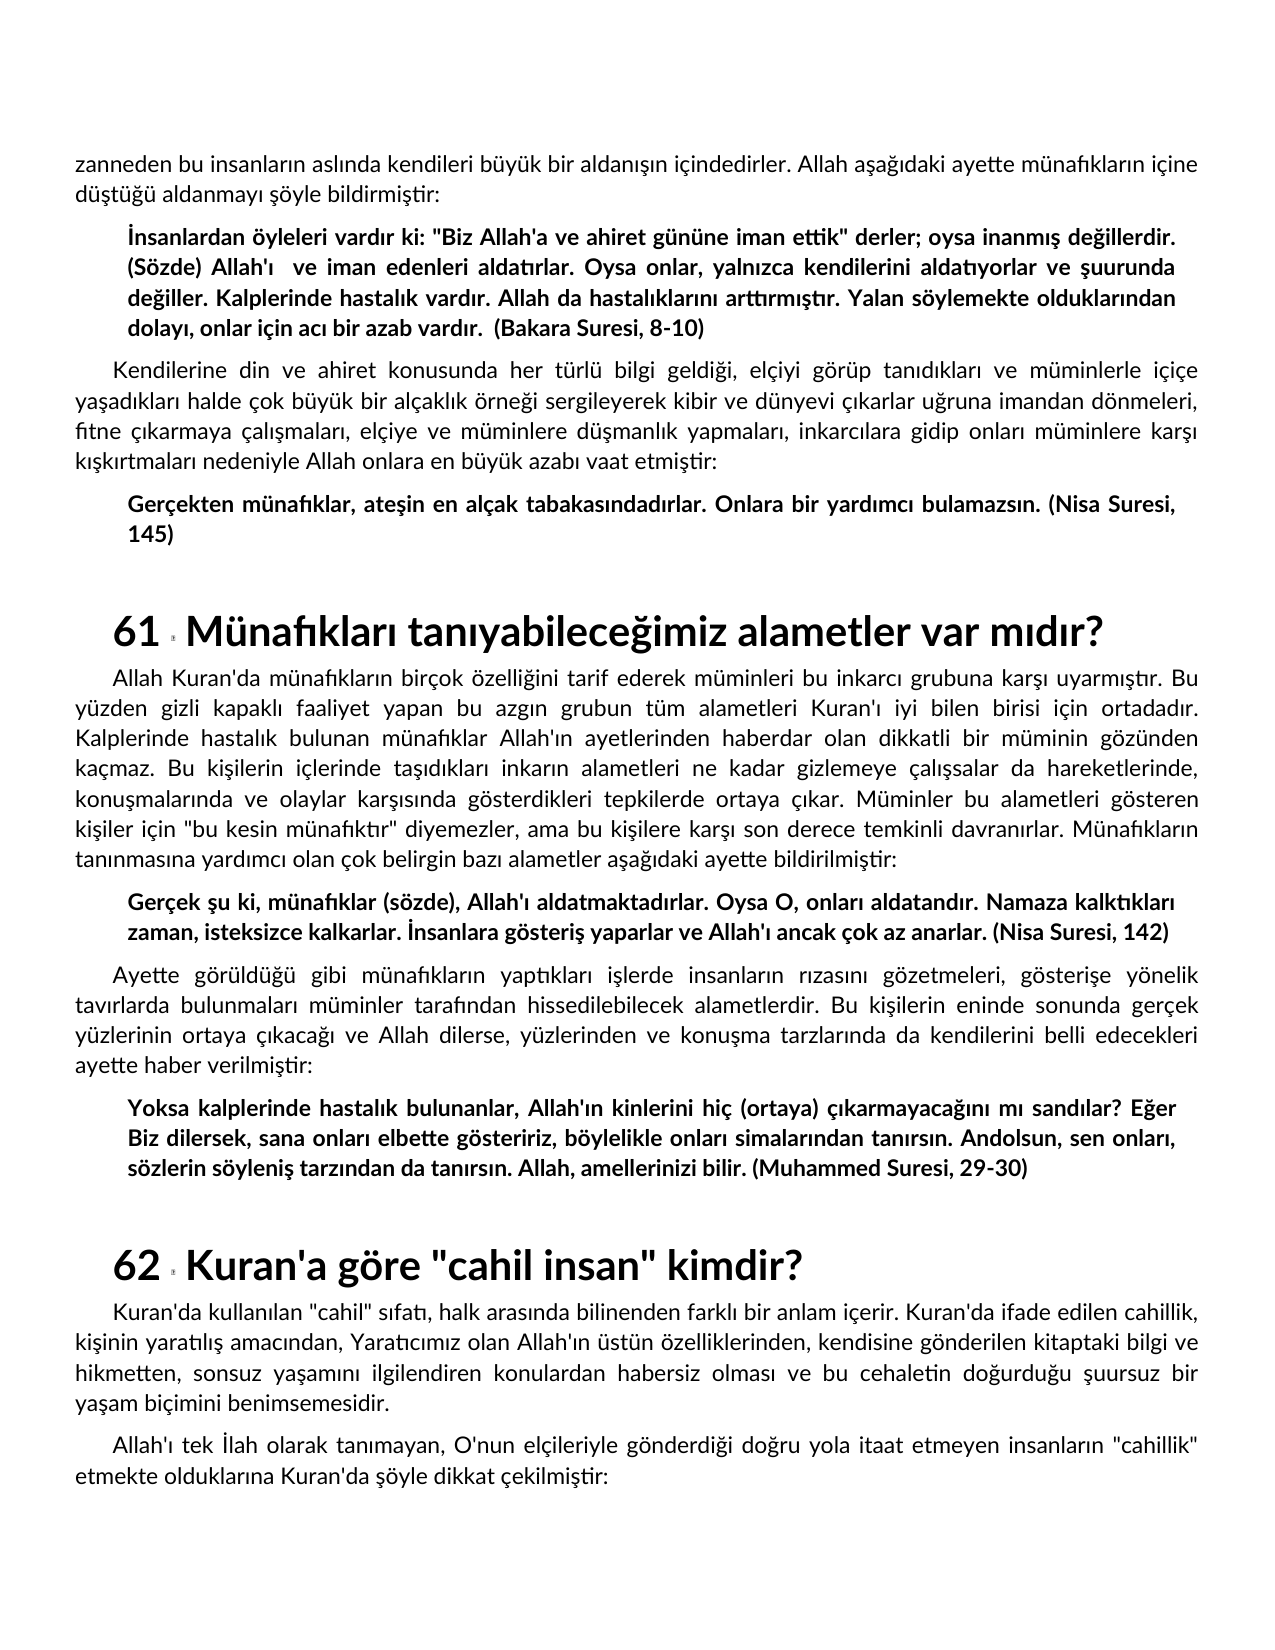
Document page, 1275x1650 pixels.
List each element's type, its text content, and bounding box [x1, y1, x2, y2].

text Yoksa kalplerinde hastalık bulunanlar, Allah'ın kinlerini hiç (ortaya) çıkarmayacağını mı sandılar? Eğer Biz dilersek, sana onları elbette gösteririz, böylelikle onları simalarından tanırsın. Andolsun, sen onları, sözlerin söyleniş tarzından da tanırsın. Allah, amellerinizi bilir. (Muhammed Suresi, 29-30) [127, 1094, 1177, 1182]
text Kendilerine din ve ahiret konusunda her türlü bilgi geldiği, elçiyi görüp tanıdıkları ve müminlerle içiçe yaşadıkları halde çok büyük bir alçaklık örneği sergileyerek kibir ve dünyevi çıkarlar uğruna imandan dönmeleri, fitne çıkarmaya çalışmaları, elçiye ve müminlere düşmanlık yapmaları, inkarcılara gidip onları müminlere karşı kışkırtmaları nedeniyle Allah onlara en büyük azabı vaat etmiştir: [75, 356, 1200, 474]
text Kuran'da kullanılan "cahil" sıfatı, halk arasında bilinenden farklı bir anlam içerir. Kuran'da ifade edilen cahillik, kişinin yaratılış amacından, Yaratıcımız olan Allah'ın üstün özelliklerinden, kendisine gönderilen kitaptaki bilgi ve hikmetten, sonsuz yaşamını ilgilendiren konulardan habersiz olması ve bu cehaletin doğurduğu şuursuz bir yaşam biçimini benimsemesidir. [75, 1298, 1200, 1416]
subtitle 62  Kuran'a göre "cahil insan" kimdir? [112, 1239, 1200, 1289]
text Allah'ı tek İlah olarak tanımayan, O'nun elçileriyle gönderdiği doğru yola itaat etmeyen insanların "cahillik" etmekte olduklarına Kuran'da şöyle dikkat çekilmiştir: [75, 1431, 1200, 1489]
text Gerçek şu ki, münafıklar (sözde), Allah'ı aldatmaktadırlar. Oysa O, onları aldatandır. Namaza kalktıkları zaman, isteksizce kalkarlar. İnsanlara gösteriş yaparlar ve Allah'ı ancak çok az anarlar. (Nisa Suresi, 142) [127, 887, 1177, 945]
text Gerçekten münafıklar, ateşin en alçak tabakasındadırlar. Onlara bir yardımcı bulamazsın. (Nisa Suresi, 145) [127, 489, 1177, 547]
subtitle 61  Münafıkları tanıyabileceğimiz alametler var mıdır? [112, 605, 1200, 655]
text Ayette görüldüğü gibi münafıkların yaptıkları işlerde insanların rızasını gözetmeleri, gösterişe yönelik tavırlarda bulunmaları müminler tarafından hissedilebilecek alametlerdir. Bu kişilerin eninde sonunda gerçek yüzlerinin ortaya çıkacağı ve Allah dilerse, yüzlerinden ve konuşma tarzlarında da kendilerini belli edecekleri ayette haber verilmiştir: [75, 960, 1200, 1078]
text zanneden bu insanların aslında kendileri büyük bir aldanışın içindedirler. Allah aşağıdaki ayette münafıkların içine düştüğü aldanmayı şöyle bildirmiştir: [75, 150, 1200, 208]
text Allah Kuran'da münafıkların birçok özelliğini tarif ederek müminleri bu inkarcı grubuna karşı uyarmıştır. Bu yüzden gizli kapaklı faaliyet yapan bu azgın grubun tüm alametleri Kuran'ı iyi bilen birisi için ortadadır. Kalplerinde hastalık bulunan münafıklar Allah'ın ayetlerinden haberdar olan dikkatli bir müminin gözünden kaçmaz. Bu kişilerin içlerinde taşıdıkları inkarın alametleri ne kadar gizlemeye çalışsalar da hareketlerinde, konuşmalarında ve olaylar karşısında gösterdikleri tepkilerde ortaya çıkar. Müminler bu alametleri gösteren kişiler için "bu kesin münafıktır" diyemezler, ama bu kişilere karşı son derece temkinli davranırlar. Münafıkların tanınmasına yardımcı olan çok belirgin bazı alametler aşağıdaki ayette bildirilmiştir: [75, 663, 1200, 872]
text İnsanlardan öyleleri vardır ki: "Biz Allah'a ve ahiret gününe iman ettik" derler; oysa inanmış değillerdir. (Sözde) Allah'ı ve iman edenleri aldatırlar. Oysa onlar, yalnızca kendilerini aldatıyorlar ve şuurunda değiller. Kalplerinde hastalık vardır. Allah da hastalıklarını arttırmıştır. Yalan söylemekte olduklarından dolayı, onlar için acı bir azab vardır. (Bakara Suresi, 8-10) [127, 223, 1177, 341]
